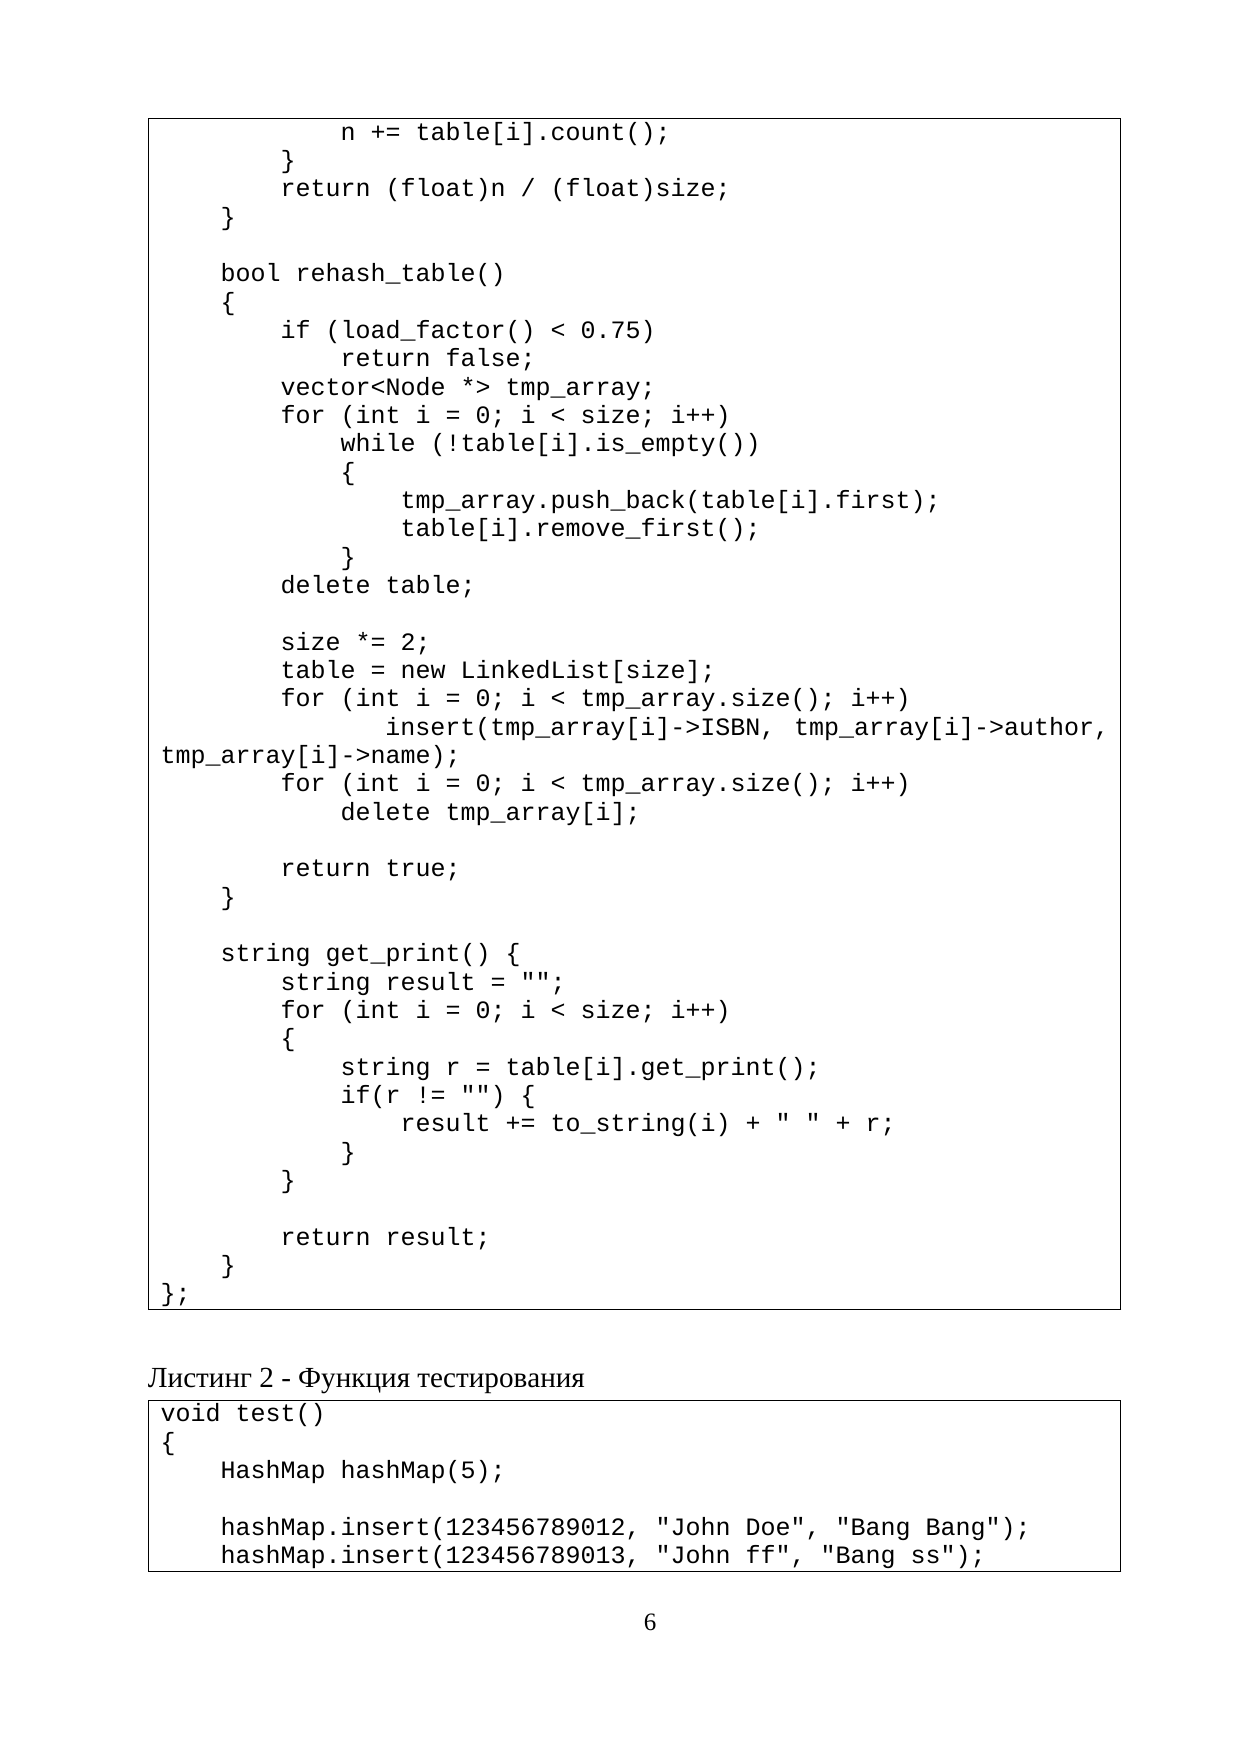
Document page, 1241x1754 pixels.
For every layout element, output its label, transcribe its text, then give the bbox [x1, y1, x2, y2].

table_header n += table[i].count(); } return (float)n / (float)size; } bool rehash_table() { if (load_factor() < 0.75) return false; vector<Node *> tmp_array; for (int i = 0; i < size; i++) while (!table[i].is_empty()) { tmp_array.push_back(table[i].first); table[i].remove_first(); } delete table; size *= 2; table = new LinkedList[size]; for (int i = 0; i < tmp_array.size(); i++) insert(tmp_array[i]->ISBN, tmp_array[i]->author, tmp_array[i]->name); for (int i = 0; i < tmp_array.size(); i++) delete tmp_array[i]; return true; } string get_print() { string result = ""; for (int i = 0; i < size; i++) { string r = table[i].get_print(); if(r != "") { result += to_string(i) + " " + r; } } return result; } }; [149, 119, 1120, 1309]
text Листинг 2 - Функция тестирования [148, 1361, 1152, 1394]
table_header void test() { HashMap hashMap(5); hashMap.insert(123456789012, "John Doe", "Bang Bang"); hashMap.insert(123456789013, "John ff", "Bang ss"); [149, 1401, 1120, 1571]
